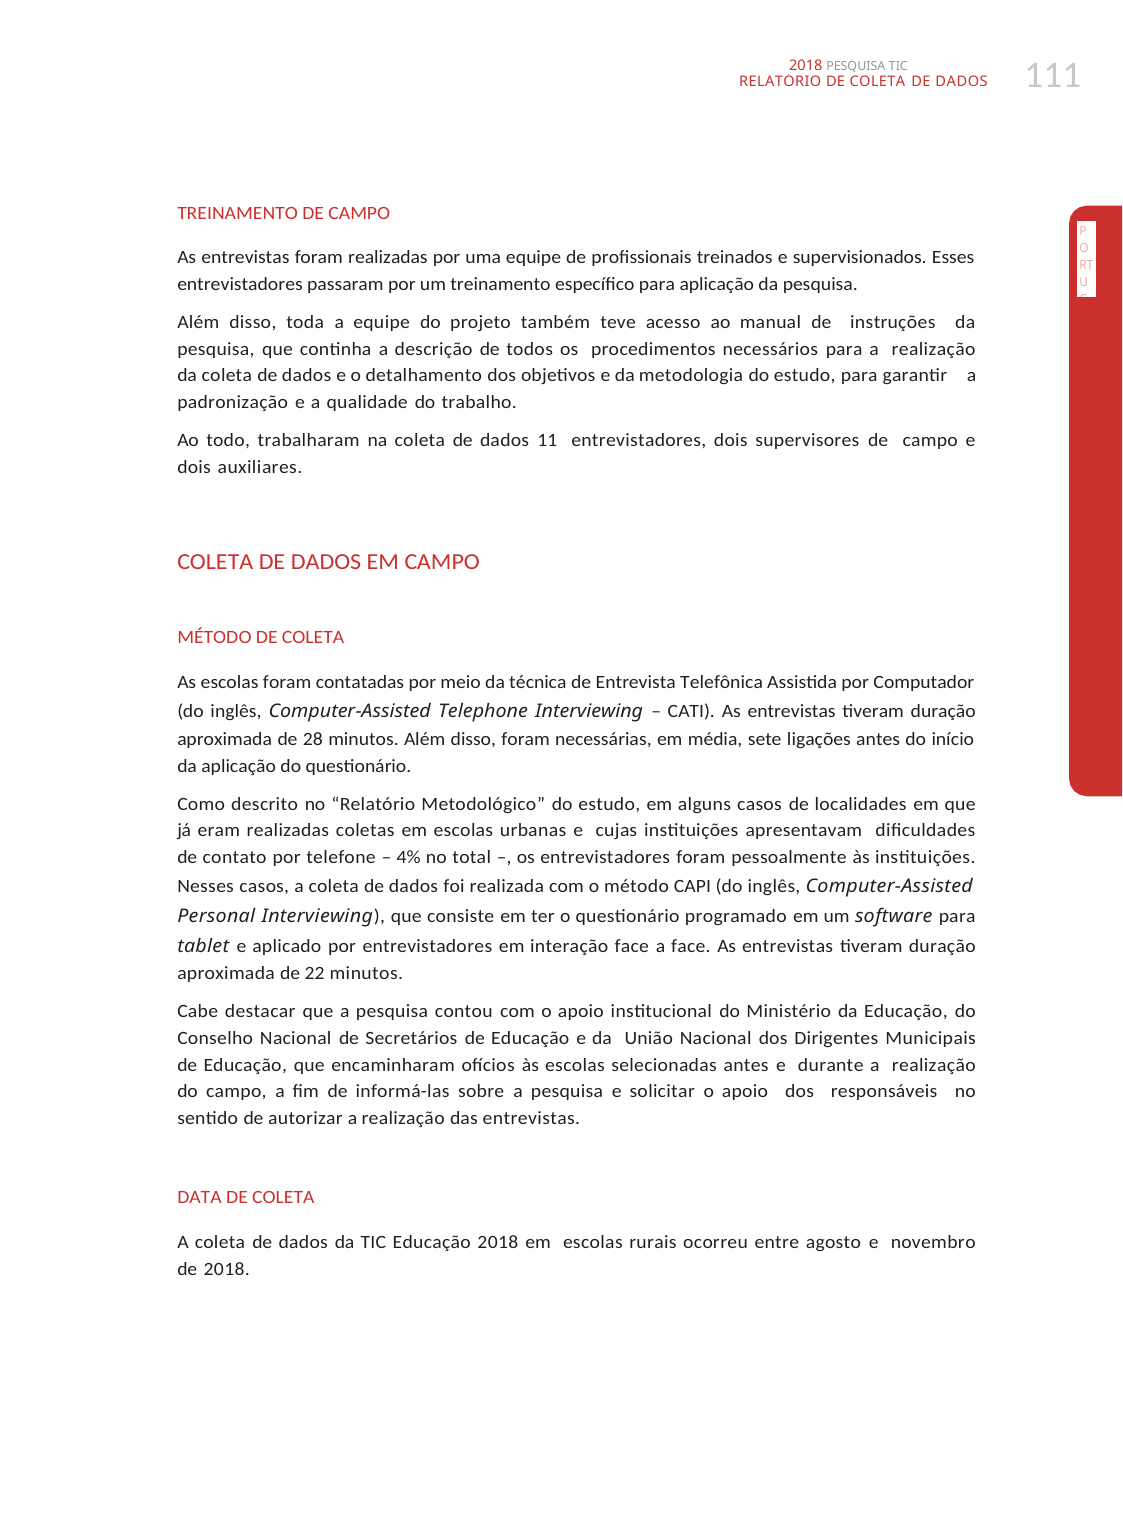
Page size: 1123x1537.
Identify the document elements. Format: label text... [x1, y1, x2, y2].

text Cabe destacar que a pesquisa contou com o apoio institucional do Ministério da Educação, do Conselho Nacional de Secretários de Educação e da União Nacional dos Dirigentes Municipais de Educação, que encaminharam ofícios às escolas selecionadas antes e durante a realização do campo, a fim de informá-las sobre a pesquisa e solicitar o apoio dos responsáveis no sentido de autorizar a realização das entrevistas. [177, 999, 976, 1129]
text Além disso, toda a equipe do projeto também teve acesso ao manual de instruções da pesquisa, que continha a descrição de todos os procedimentos necessários para a realização da coleta de dados e o detalhamento dos objetivos e da metodologia do estudo, para garantir a padronização e a qualidade do trabalho. [177, 310, 976, 413]
text Como descrito no “Relatório Metodológico” do estudo, em alguns casos de localidades em que já eram realizadas coletas em escolas urbanas e cujas instituições apresentavam dificuldades de contato por telefone – 4% no total –, os entrevistadores foram pessoalmente às instituições. Nesses casos, a coleta de dados foi realizada com o método CAPI (do inglês, Computer-Assisted Personal Interviewing), que consiste em ter o questionário programado em um software para tablet e aplicado por entrevistadores em interação face a face. As entrevistas tiveram duração aproximada de 22 minutos. [177, 792, 976, 984]
text DATA DE COLETA [177, 1185, 1123, 1208]
text MÉTODO DE COLETA [177, 626, 1069, 649]
text PORTUGUÊS [1079, 222, 1096, 297]
text Ao todo, trabalharam na coleta de dados 11 entrevistadores, dois supervisores de campo e dois auxiliares. [177, 428, 976, 478]
text TREINAMENTO DE CAMPO [177, 201, 1123, 224]
subtitle COLETA DE DADOS EM CAMPO [177, 547, 1069, 576]
text As entrevistas foram realizadas por uma equipe de profissionais treinados e supervisionados. Esses entrevistadores passaram por um treinamento específico para aplicação da pesquisa. [177, 246, 976, 295]
text As escolas foram contatadas por meio da técnica de Entrevista Telefônica Assistida por Computador (do inglês, Computer-Assisted Telephone Interviewing – CATI). As entrevistas tiveram duração aproximada de 28 minutos. Além disso, foram necessárias, em média, sete ligações antes do início da aplicação do questionário. [177, 671, 976, 777]
text A coleta de dados da TIC Educação 2018 em escolas rurais ocorreu entre agosto e novembro de 2018. [177, 1230, 976, 1280]
